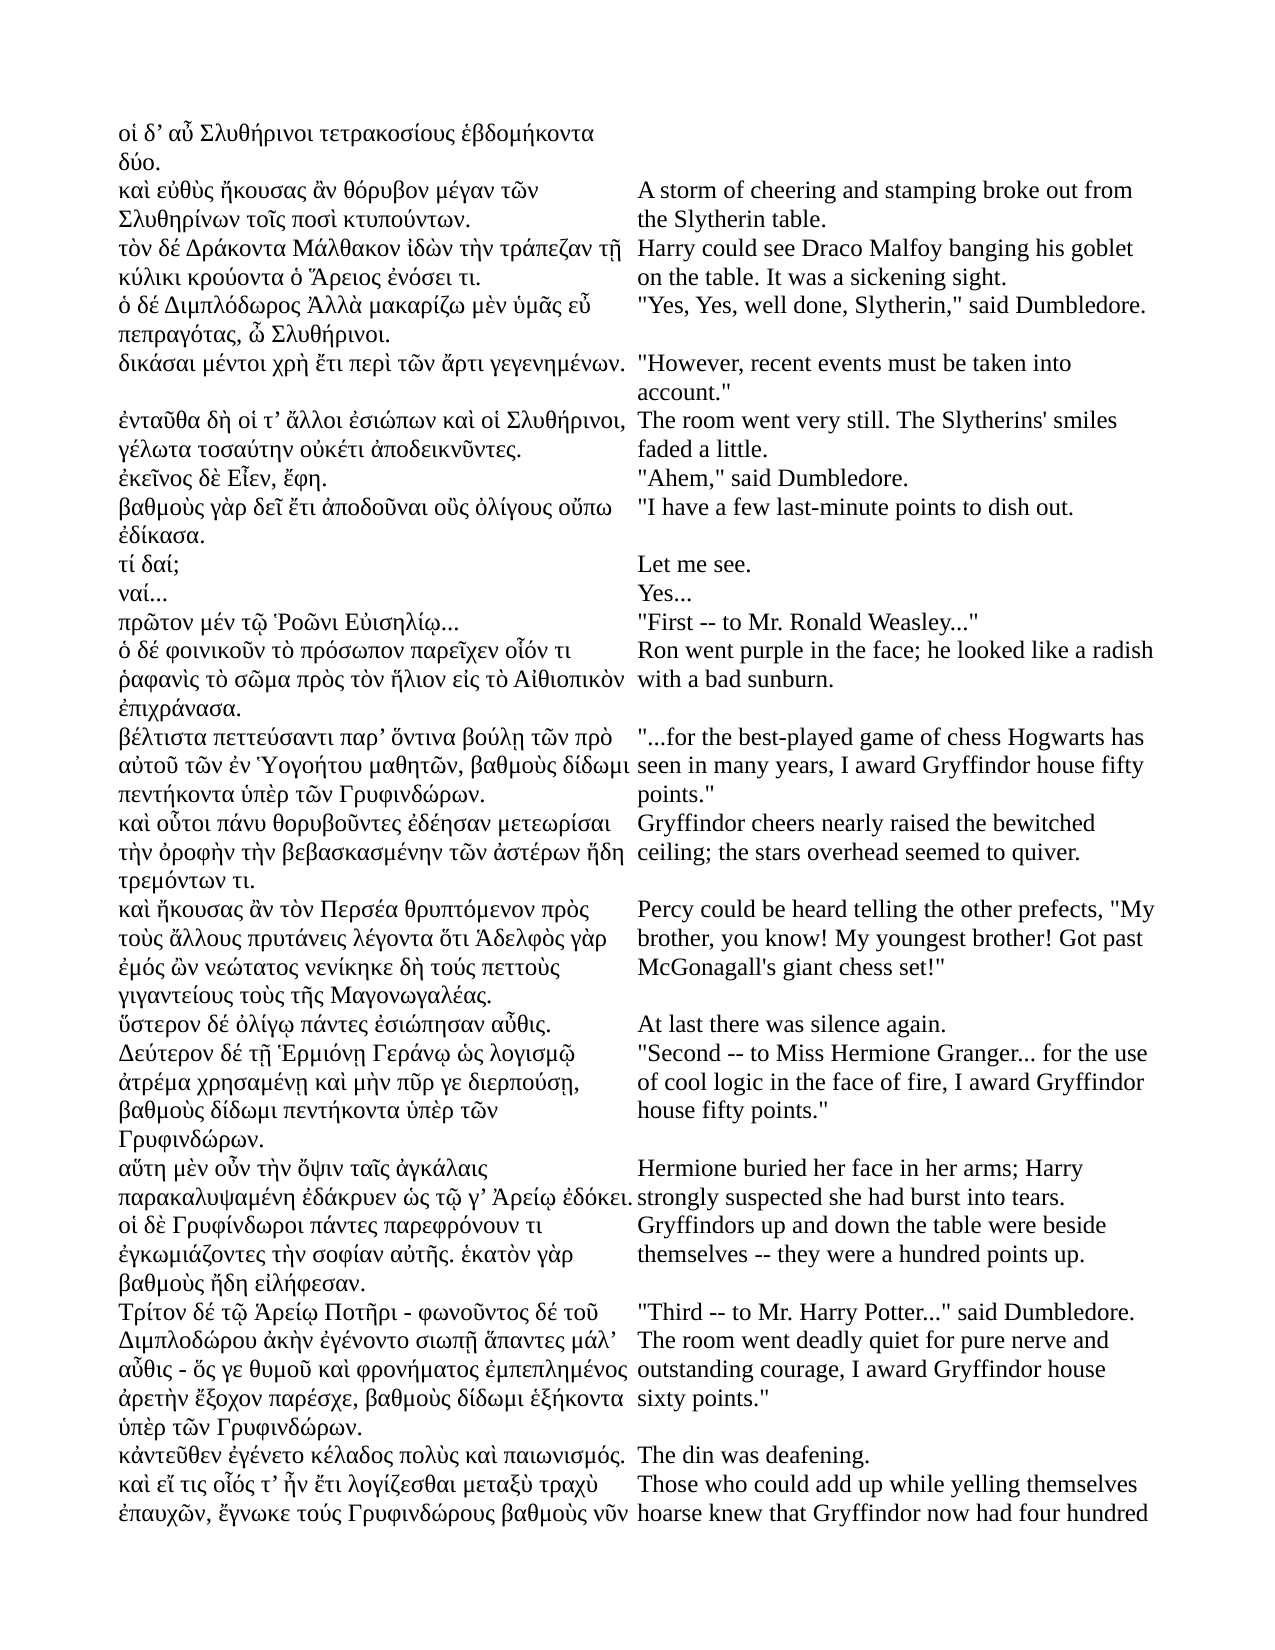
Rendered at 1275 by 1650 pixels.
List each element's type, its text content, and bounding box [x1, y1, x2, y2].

table_cell οἱ δ’ αὖ Σλυθήρινοι τετρακοσίους ἑβδομήκοντα δύο. [118, 118, 637, 176]
table_cell ὁ δέ Διμπλόδωρος Ἀλλὰ μακαρίζω μὲν ὑμᾶς εὖ πεπραγότας, ὦ Σλυθήρινοι. [118, 291, 637, 348]
table_cell The room went very still. The Slytherins' smiles faded a little. [637, 406, 1157, 463]
table_cell καὶ εὐθὺς ἤκουσας ἂν θόρυβον μέγαν τῶν Σλυθηρίνων τοῖς ποσὶ κτυπούντων. [118, 176, 637, 233]
table_cell Δεύτερον δέ τῇ Ἑρμιόνῃ Γεράνῳ ὡς λογισμῷ ἀτρέμα χρησαμένῃ καὶ μὴν πῦρ γε διερπούσῃ, βαθμοὺς δίδωμι πεντήκοντα ὑπὲρ τῶν Γρυφινδώρων. [118, 1038, 637, 1153]
table_cell Ron went purple in the face; he looked like a radish with a bad sunburn. [637, 636, 1157, 722]
table_cell αὕτη μὲν οὖν τὴν ὄψιν ταῖς ἀγκάλαις παρακαλυψαμένη ἐδάκρυεν ὡς τῷ γ’ Ἀρείῳ ἐδόκει. οἱ δὲ Γρυφίνδωροι πάντες παρεφρόνουν τι ἐγκωμιάζοντες τὴν σοφίαν αὐτῆς. ἑκατὸν γὰρ βαθμοὺς ἤδη εἰλήφεσαν. [118, 1153, 637, 1297]
table_cell κἀντεῦθεν ἐγένετο κέλαδος πολὺς καὶ παιωνισμός. [118, 1441, 637, 1469]
table_cell Τρίτον δέ τῷ Ἁρείῳ Ποτῆρι - φωνοῦντος δέ τοῦ Διμπλοδώρου ἀκὴν ἐγένοντο σιωπῇ ἅπαντες μάλ’ αὖθις - ὅς γε θυμοῦ καὶ φρονήματος ἐμπεπλημένος ἀρετὴν ἔξοχον παρέσχε, βαθμοὺς δίδωμι ἑξήκοντα ὑπὲρ τῶν Γρυφινδώρων. [118, 1297, 637, 1441]
table_cell "...for the best-played game of chess Hogwarts has seen in many years, I award Gryffindor house fifty points." [637, 722, 1157, 808]
table_cell "However, recent events must be taken into account." [637, 348, 1157, 406]
table_cell τὸν δέ Δράκοντα Μάλθακον ἰδὼν τὴν τράπεζαν τῇ κύλικι κρούοντα ὁ Ἅρειος ἐνόσει τι. [118, 233, 637, 291]
table_cell A storm of cheering and stamping broke out from the Slytherin table. [637, 176, 1157, 233]
table_cell ἐνταῦθα δὴ οἱ τ’ ἄλλοι ἐσιώπων καὶ οἱ Σλυθήρινοι, γέλωτα τοσαύτην οὐκέτι ἀποδεικνῦντες. [118, 406, 637, 463]
table_cell τί δαί; [118, 549, 637, 578]
table_cell Percy could be heard telling the other prefects, "My brother, you know! My youngest brother! Got past McGonagall's giant chess set!" [637, 894, 1157, 1009]
table_cell Let me see. [637, 549, 1157, 578]
table_cell ναί... [118, 578, 637, 607]
table_cell ἐκεῖνος δὲ Εἶεν, ἔφη. [118, 463, 637, 492]
table_cell Harry could see Draco Malfoy banging his goblet on the table. It was a sickening sight. [637, 233, 1157, 291]
table_cell "Yes, Yes, well done, Slytherin," said Dumbledore. [637, 291, 1157, 348]
table_cell δικάσαι μέντοι χρὴ ἔτι περὶ τῶν ἄρτι γεγενημένων. [118, 348, 637, 406]
table_cell βαθμοὺς γὰρ δεῖ ἔτι ἀποδοῦναι οὒς ὀλίγους οὔπω ἐδίκασα. [118, 492, 637, 549]
table_cell Gryffindor cheers nearly raised the bewitched ceiling; the stars overhead seemed to quiver. [637, 808, 1157, 894]
table_cell καὶ εἴ τις οἷός τ’ ἦν ἔτι λογίζεσθαι μεταξὺ τραχὺ ἐπαυχῶν, ἔγνωκε τούς Γρυφινδώρους βαθμοὺς νῦν [118, 1469, 637, 1527]
table_cell Those who could add up while yelling themselves hoarse knew that Gryffindor now had four hundred [637, 1469, 1157, 1527]
table_cell Yes... [637, 578, 1157, 607]
table_cell "I have a few last-minute points to dish out. [637, 492, 1157, 549]
table_cell καὶ ἤκουσας ἂν τὸν Περσέα θρυπτόμενον πρὸς τοὺς ἄλλους πρυτάνεις λέγοντα ὅτι Ἁδελφὸς γὰρ ἐμός ὢν νεώτατος νενίκηκε δὴ τούς πεττοὺς γιγαντείους τοὺς τῆς Μαγονωγαλέας. [118, 894, 637, 1009]
table_cell Hermione buried her face in her arms; Harry strongly suspected she had burst into tears. Gryffindors up and down the table were beside themselves -- they were a hundred points up. [637, 1153, 1157, 1297]
table_cell "Ahem," said Dumbledore. [637, 463, 1157, 492]
table_cell ὁ δέ φοινικοῦν τὸ πρόσωπον παρεῖχεν οἷόν τι ῥαφανὶς τὸ σῶμα πρὸς τὸν ἥλιον εἰς τὸ Αἰθιοπικὸν ἐπιχράνασα. [118, 636, 637, 722]
table_cell βέλτιστα πεττεύσαντι παρ’ ὅντινα βούλῃ τῶν πρὸ αὐτοῦ τῶν ἐν Ὑογοήτου μαθητῶν, βαθμοὺς δίδωμι πεντήκοντα ὑπὲρ τῶν Γρυφινδώρων. [118, 722, 637, 808]
table_cell "Second -- to Miss Hermione Granger... for the use of cool logic in the face of fire, I award Gryffindor house fifty points." [637, 1038, 1157, 1153]
table_cell [637, 118, 1157, 176]
table_cell At last there was silence again. [637, 1009, 1157, 1038]
table_cell "Third -- to Mr. Harry Potter..." said Dumbledore. The room went deadly quiet for pure nerve and outstanding courage, I award Gryffindor house sixty points." [637, 1297, 1157, 1441]
table_cell ὕστερον δέ ὀλίγῳ πάντες ἐσιώπησαν αὖθις. [118, 1009, 637, 1038]
table_cell The din was deafening. [637, 1441, 1157, 1469]
table_cell "First -- to Mr. Ronald Weasley..." [637, 607, 1157, 636]
table_cell πρῶτον μέν τῷ Ῥοῶνι Εὐισηλίῳ... [118, 607, 637, 636]
table_cell καὶ οὗτοι πάνυ θορυβοῦντες ἐδέησαν μετεωρίσαι τὴν ὀροφὴν τὴν βεβασκασμένην τῶν ἀστέρων ἥδη τρεμόντων τι. [118, 808, 637, 894]
